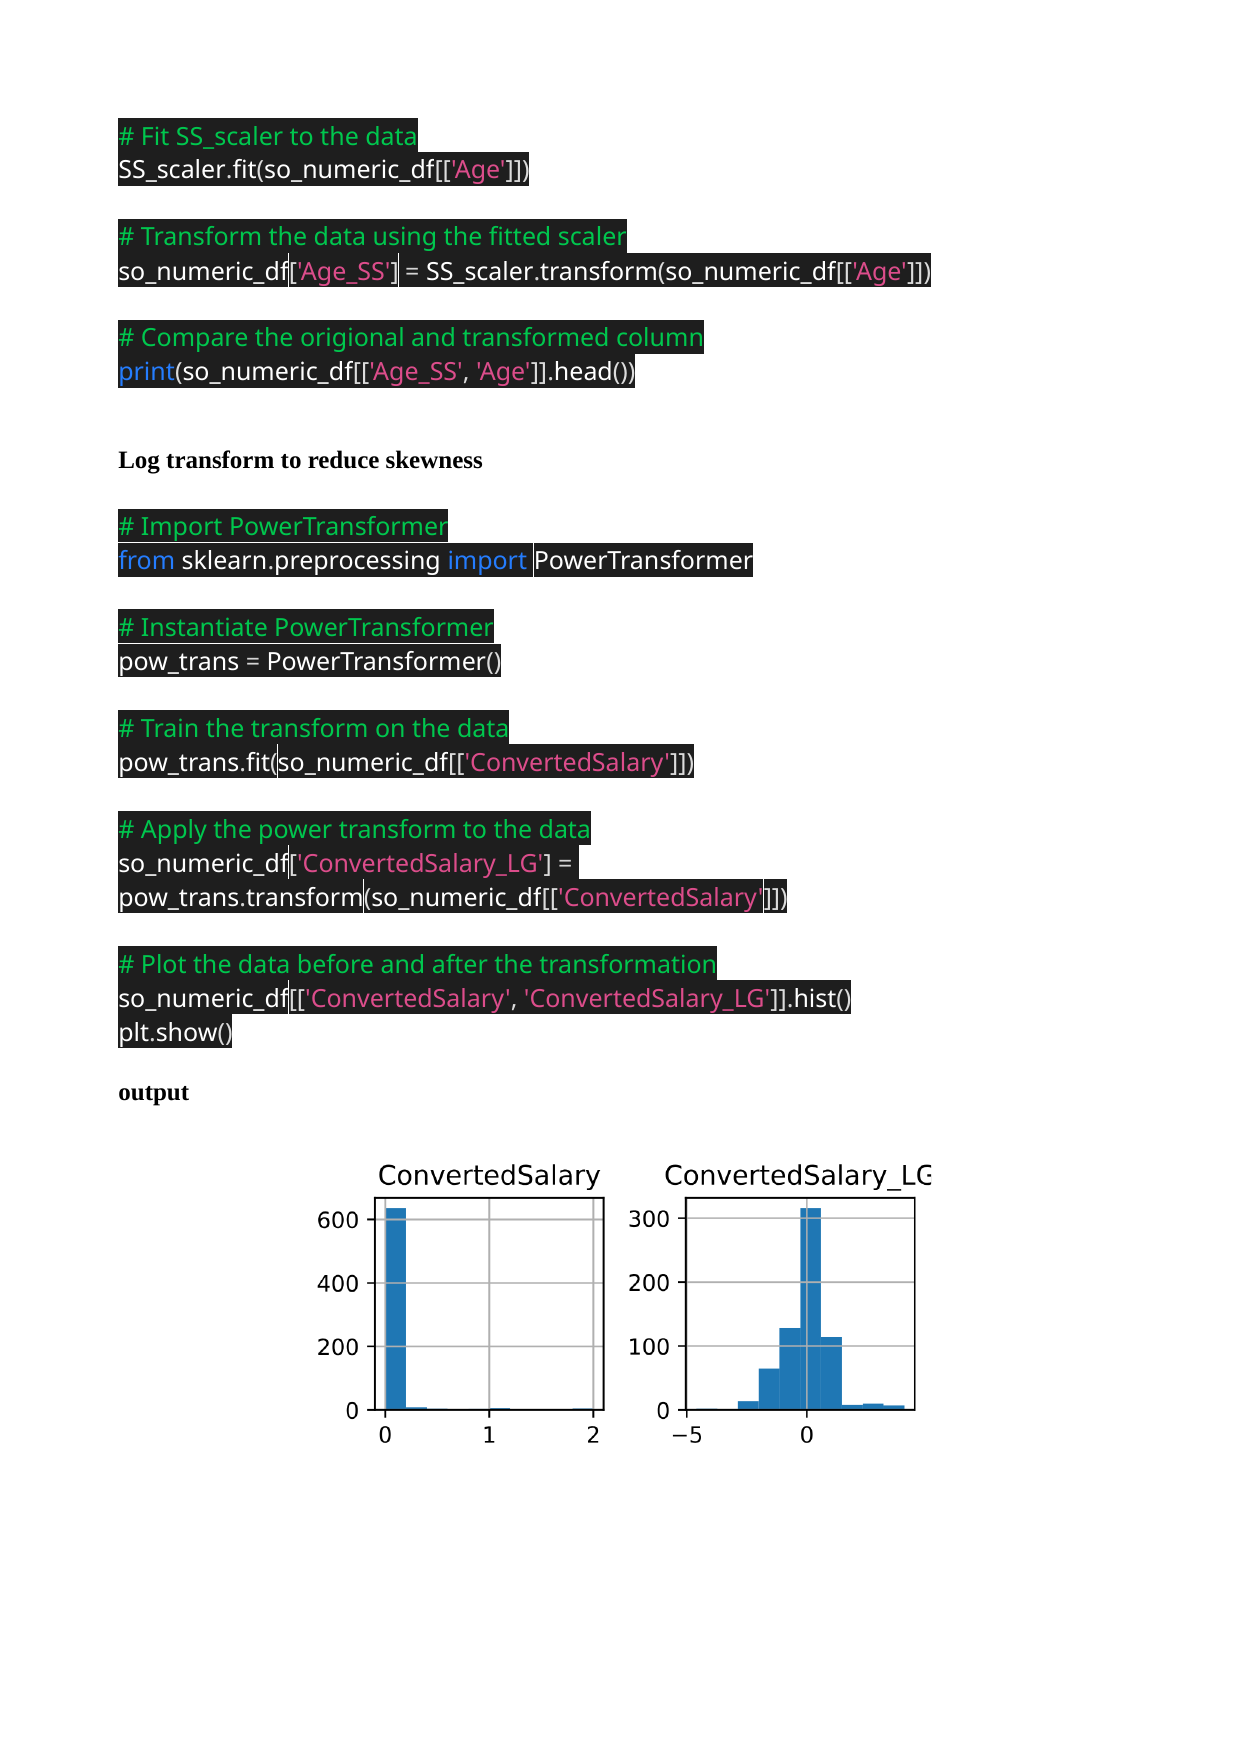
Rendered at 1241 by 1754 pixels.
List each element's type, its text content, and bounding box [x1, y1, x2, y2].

text # Instantiate PowerTransformer [118, 609, 1122, 643]
text SS_scaler.fit(so_numeric_df[['Age']]) [118, 152, 1122, 186]
text # Fit SS_scaler to the data [118, 118, 1122, 152]
text print(so_numeric_df[['Age_SS', 'Age']].head()) [118, 354, 1122, 388]
text # Train the transform on the data [118, 710, 1122, 744]
text pow_trans.fit(so_numeric_df[['ConvertedSalary']]) [118, 744, 1122, 778]
text Log transform to reduce skewness [118, 446, 1122, 474]
text plt.show() [118, 1014, 1122, 1048]
text # Import PowerTransformer [118, 508, 1122, 542]
text # Compare the origional and transformed column [118, 320, 1122, 354]
text so_numeric_df['ConvertedSalary_LG'] = pow_trans.transform(so_numeric_df[['ConvertedSalary']]) [118, 845, 1122, 913]
text output [118, 1077, 1122, 1106]
text so_numeric_df['Age_SS'] = SS_scaler.transform(so_numeric_df[['Age']]) [118, 253, 1122, 287]
text so_numeric_df[['ConvertedSalary', 'ConvertedSalary_LG']].hist() [118, 980, 1122, 1014]
text # Apply the power transform to the data [118, 811, 1122, 845]
text pow_trans = PowerTransformer() [118, 643, 1122, 677]
picture [309, 1163, 932, 1447]
text from sklearn.preprocessing import PowerTransformer [118, 542, 1122, 577]
text # Plot the data before and after the transformation [118, 946, 1122, 980]
text # Transform the data using the fitted scaler [118, 219, 1122, 253]
